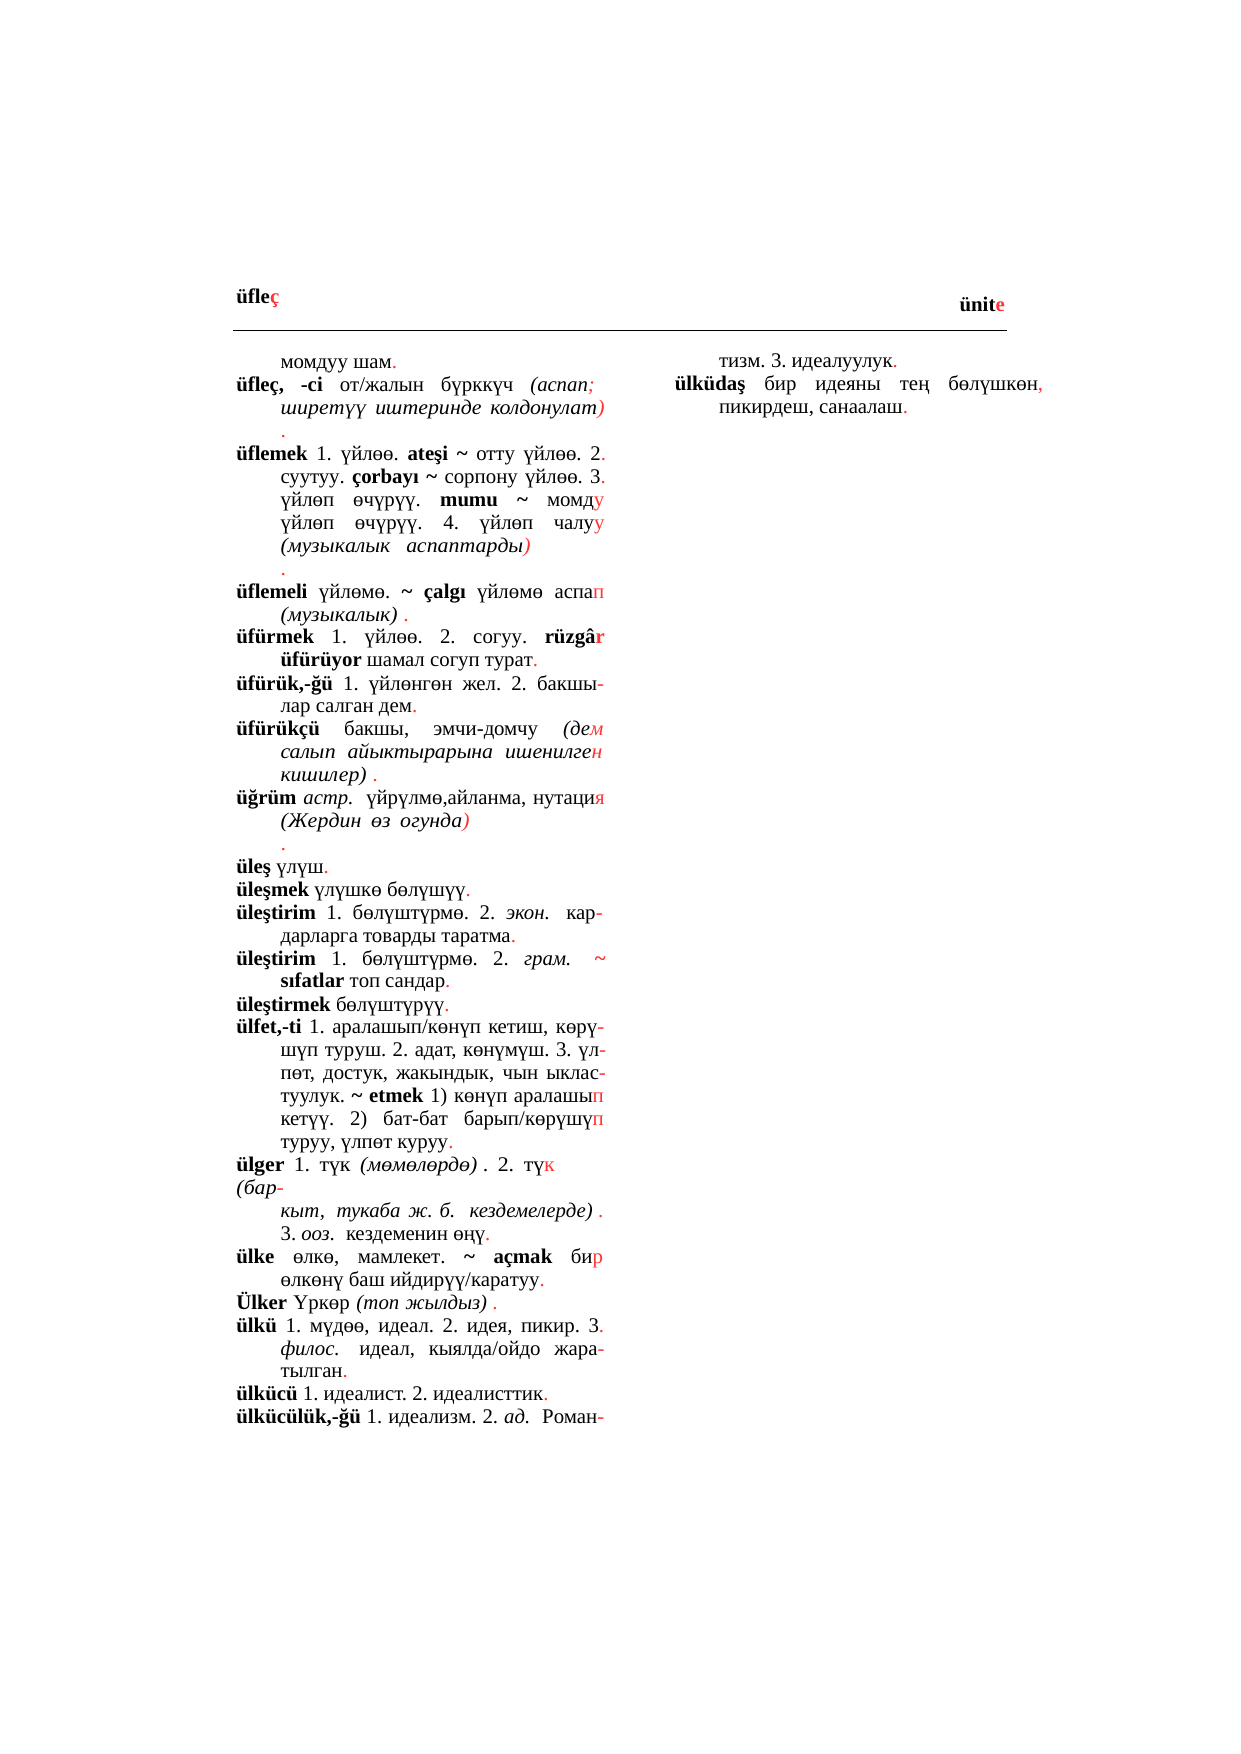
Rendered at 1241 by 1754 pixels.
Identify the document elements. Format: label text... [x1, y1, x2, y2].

text ülküdaş бир идеяны тең бөлүшкөн, [674, 372, 1065, 395]
text кыт, тукаба ж. б. кездемелерде) . [280, 1199, 606, 1222]
text üflemek 1. үйлөө. ateşi ~ отту үйлөө. 2. суутуу. çorbayı ~ сорпону үйлөө. 3. үйлөп өчүрүү. mumu ~ момду [236, 442, 606, 511]
text üfleç, -ci от/жалын бүрккүч (аспап; [236, 373, 609, 396]
text üfleç [236, 284, 279, 308]
text ülkü 1. мүдөө, идеал. 2. идея, пикир. 3. [236, 1314, 609, 1337]
text üflemeli үйлөмө. ~ çalgı үйлөмө аспап [236, 580, 609, 603]
text 3. ооз. кездеменин өңү. [280, 1222, 492, 1245]
text Ülker Үркөр (топ жылдыз) . [236, 1291, 609, 1314]
text üfürük,-ğü 1. үйлөнгөн жел. 2. бакшы- лар салган дем. [236, 672, 609, 717]
text салып айыктырарына ишенилген кишилер) . [280, 740, 606, 786]
text ünite [899, 292, 1065, 316]
text üfürmek 1. үйлөө. 2. согуу. rüzgâr üfürüyor шамал согуп турат. [236, 626, 609, 671]
text üfürükçü бакшы, эмчи-домчу (дем [236, 717, 609, 740]
text üleştirim 1. бөлүштүрмө. 2. грам. ~ [236, 947, 609, 969]
text ülkücü 1. идеалист. 2. идеалисттик. [236, 1382, 609, 1405]
text тизм. 3. идеалуулук. [719, 349, 917, 372]
text üleştirmek бөлүштүрүү. [236, 993, 609, 1016]
text өлкөнү баш ийдирүү/каратуу. [280, 1268, 545, 1291]
text (музыкалык аспаптарды) . [280, 534, 530, 580]
text sıfatlar топ сандар. [280, 969, 451, 993]
text кетүү. 2) бат-бат барып/көрүшүп туруу, үлпөт куруу. [280, 1107, 609, 1153]
text үйлөп өчүрүү. 4. үйлөп чалуу [280, 511, 606, 534]
text филос. идеал, кыялда/ойдо жара- тылган. [280, 1337, 609, 1382]
text момдуу шам. [280, 349, 398, 373]
text ülger 1. түк (мөмөлөрдө) . 2. түк (бар- [236, 1153, 609, 1199]
text ülfet,-ti 1. аралашып/көнүп кетиш, көрү- [236, 1016, 609, 1038]
text ülke өлкө, мамлекет. ~ açmak бир [236, 1245, 609, 1268]
text пикирдеш, санаалаш. [719, 395, 926, 418]
text ülkücülük,-ğü 1. идеализм. 2. ад. Роман- [236, 1405, 609, 1428]
text (Жердин өз огунда) . [280, 809, 469, 855]
text шүп туруш. 2. адат, көнүмүш. 3. үл- пөт, достук, жакындык, чын ыклас- туулук. ~ etmek 1) көнүп аралашып [280, 1038, 606, 1107]
text (музыкалык) . [280, 603, 409, 626]
text üleş үлүш. [236, 855, 609, 878]
text ширетүү иштеринде колдонулат) . [280, 396, 604, 442]
text üleşmek үлүшкө бөлүшүү. [236, 878, 609, 901]
text üleştirim 1. бөлүштүрмө. 2. экон. кар- дарларга товарды таратма. [236, 901, 609, 947]
text üğrüm астр. үйрүлмө,айланма, нутация [236, 786, 609, 809]
